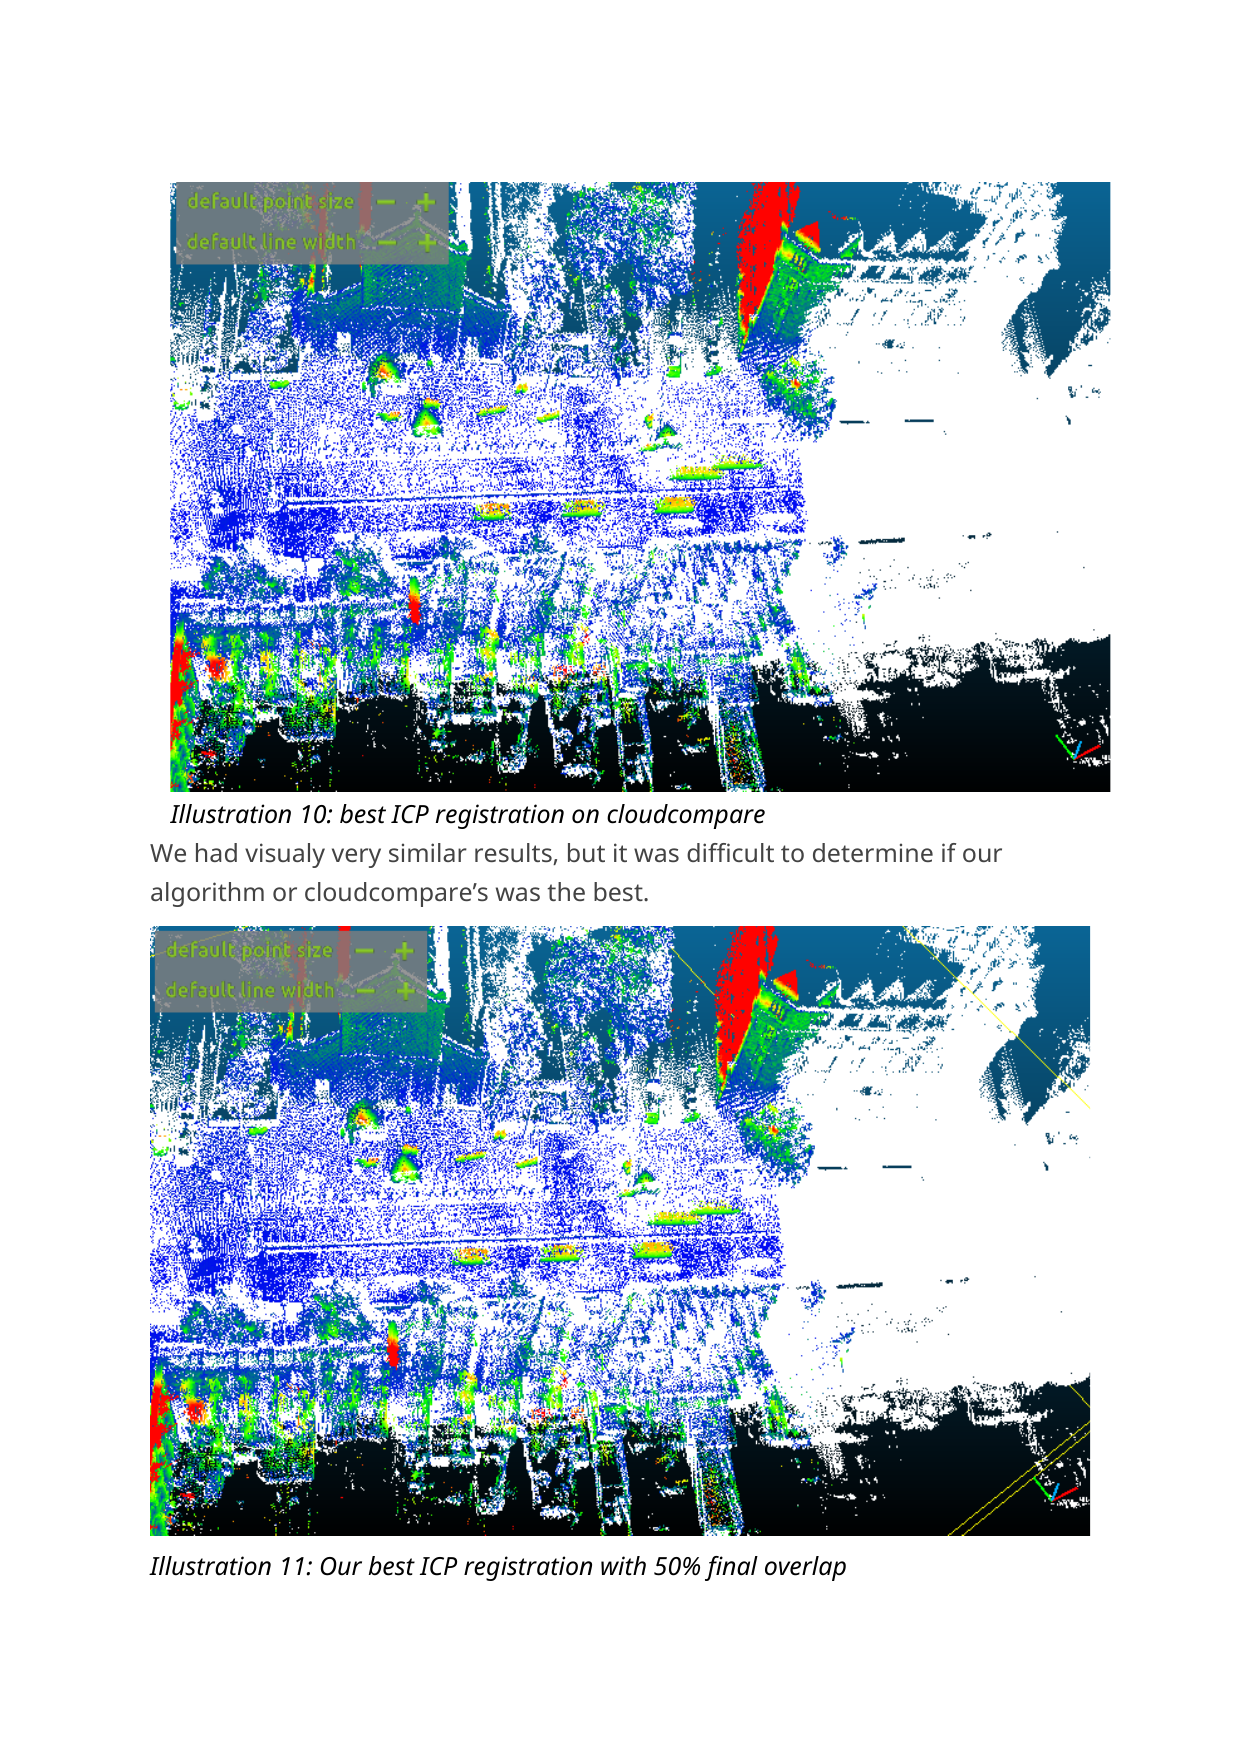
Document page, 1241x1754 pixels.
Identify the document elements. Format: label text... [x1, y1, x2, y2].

picture [237, 276, 251, 286]
picture [150, 1037, 185, 1046]
picture [216, 1056, 223, 1066]
picture [208, 1043, 216, 1053]
picture [182, 289, 207, 305]
picture [224, 1038, 236, 1046]
text Illustration 10: best ICP registration on cloudcompare [170, 792, 1111, 831]
picture [150, 926, 1091, 1536]
picture [220, 1023, 229, 1033]
text We had visualy very similar results, but it was difficult to determine if our algorithm or cloudcompare’s was the best. [150, 150, 1111, 909]
text Illustration 11: Our best ICP registration with 50% final overlap [150, 1536, 1090, 1582]
text [170, 175, 1111, 182]
picture [170, 182, 1111, 792]
